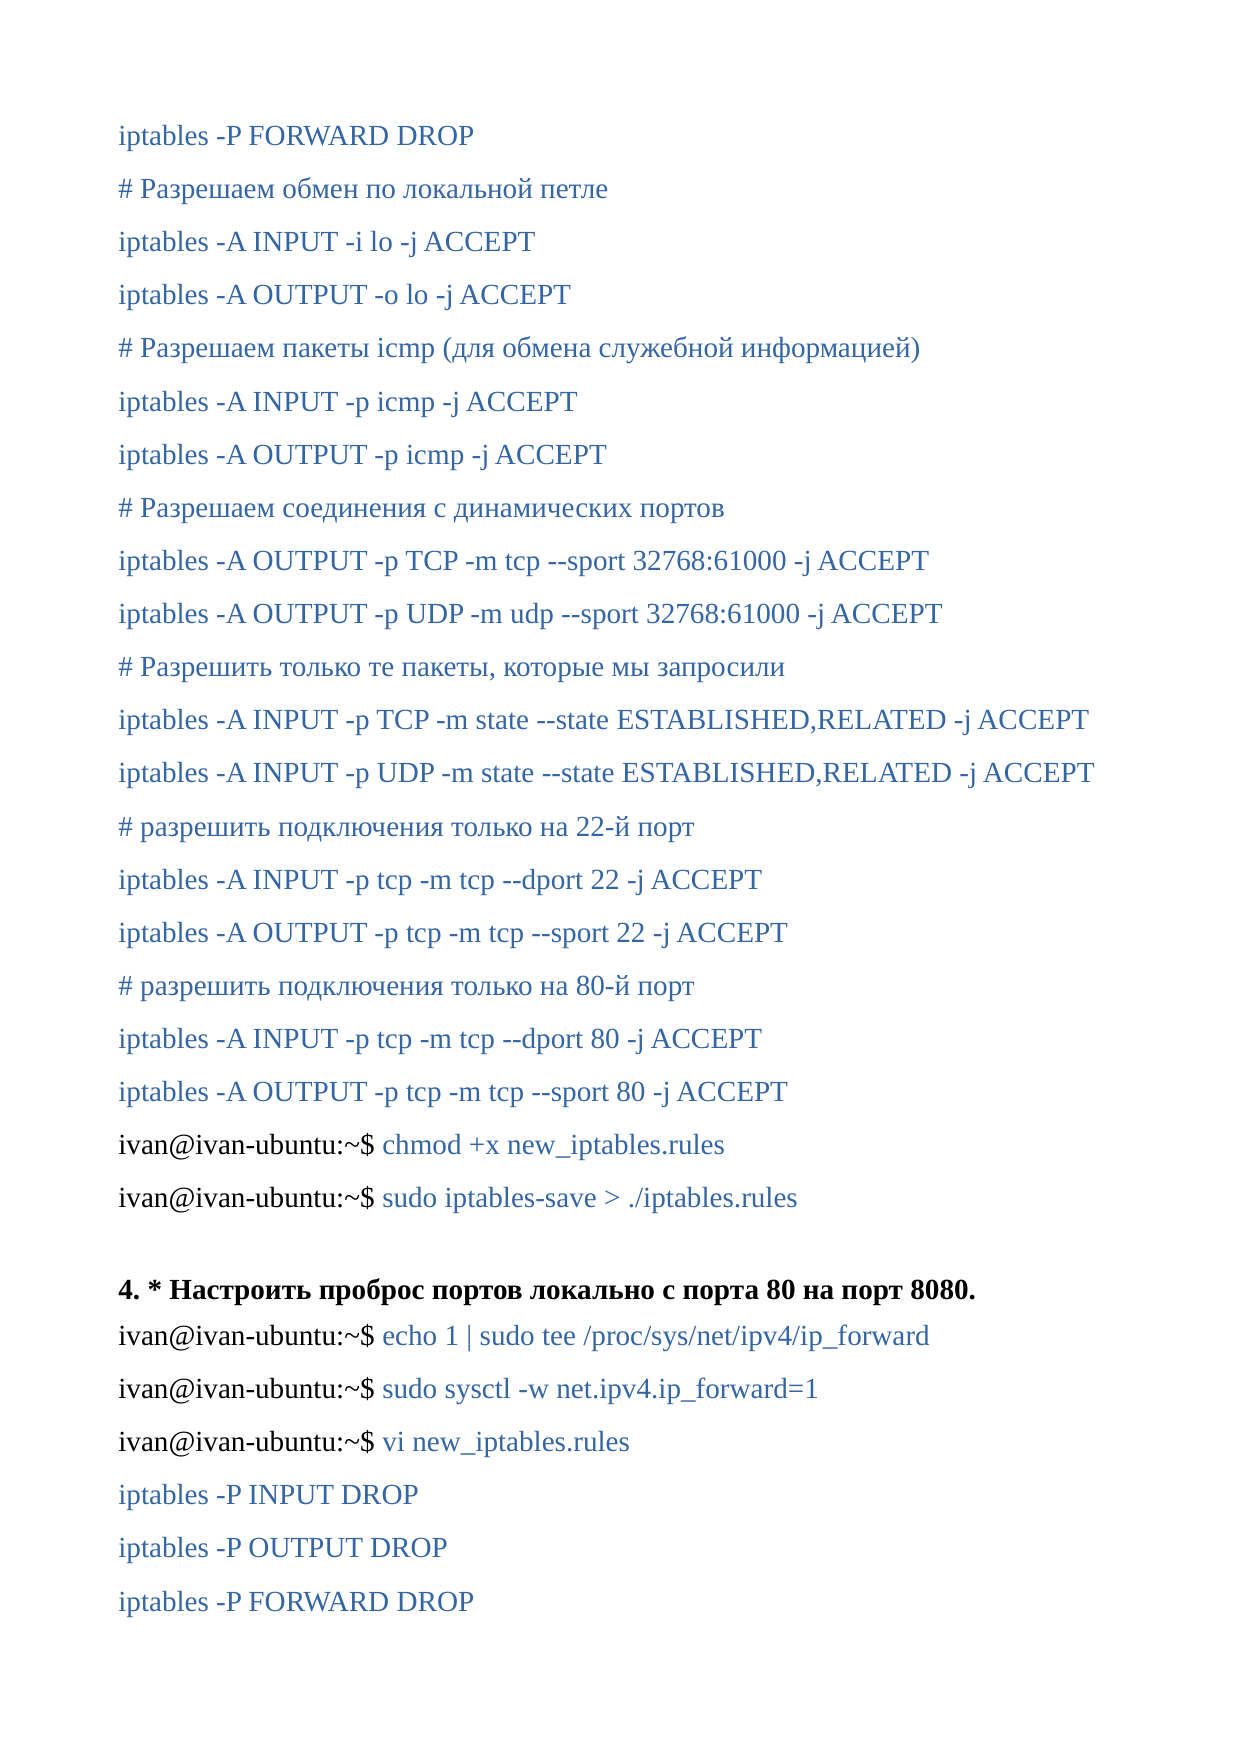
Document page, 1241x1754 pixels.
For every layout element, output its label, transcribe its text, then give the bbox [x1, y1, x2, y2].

text iptables -P FORWARD DROP [118, 1584, 1122, 1617]
text iptables -A INPUT -p icmp -j ACCEPT [118, 384, 1122, 417]
text iptables -A OUTPUT -p tcp -m tcp --sport 22 -j ACCEPT [118, 915, 1122, 948]
text ivan@ivan-ubuntu:~$ vi new_iptables.rules [118, 1424, 1122, 1458]
subtitle 4. * Настроить проброс портов локально с порта 80 на порт 8080. [118, 1272, 1122, 1306]
text ivan@ivan-ubuntu:~$ sudo iptables-save > ./iptables.rules [118, 1181, 1122, 1214]
text iptables -A INPUT -p UDP -m state --state ESTABLISHED,RELATED -j ACCEPT [118, 756, 1122, 789]
text # Разрешаем соединения с динамических портов [118, 490, 1122, 523]
text iptables -P OUTPUT DROP [118, 1531, 1122, 1564]
text iptables -A INPUT -p tcp -m tcp --dport 80 -j ACCEPT [118, 1021, 1122, 1055]
text iptables -P FORWARD DROP [118, 118, 1122, 152]
text # разрешить подключения только на 80-й порт [118, 968, 1122, 1002]
text ivan@ivan-ubuntu:~$ sudo sysctl -w net.ipv4.ip_forward=1 [118, 1371, 1122, 1405]
text iptables -A OUTPUT -p tcp -m tcp --sport 80 -j ACCEPT [118, 1074, 1122, 1108]
text iptables -A OUTPUT -o lo -j ACCEPT [118, 277, 1122, 311]
text iptables -A OUTPUT -p TCP -m tcp --sport 32768:61000 -j ACCEPT [118, 543, 1122, 577]
text iptables -A INPUT -p tcp -m tcp --dport 22 -j ACCEPT [118, 862, 1122, 895]
text # разрешить подключения только на 22-й порт [118, 809, 1122, 842]
text ivan@ivan-ubuntu:~$ echo 1 | sudo tee /proc/sys/net/ipv4/ip_forward [118, 1318, 1122, 1352]
text ivan@ivan-ubuntu:~$ chmod +x new_iptables.rules [118, 1127, 1122, 1161]
text # Разрешить только те пакеты, которые мы запросили [118, 649, 1122, 683]
text iptables -A INPUT -p TCP -m state --state ESTABLISHED,RELATED -j ACCEPT [118, 702, 1122, 736]
text iptables -A OUTPUT -p UDP -m udp --sport 32768:61000 -j ACCEPT [118, 596, 1122, 630]
text iptables -A OUTPUT -p icmp -j ACCEPT [118, 437, 1122, 470]
text # Разрешаем обмен по локальной петле [118, 171, 1122, 205]
text iptables -A INPUT -i lo -j ACCEPT [118, 224, 1122, 258]
text # Разрешаем пакеты icmp (для обмена служебной информацией) [118, 331, 1122, 364]
text iptables -P INPUT DROP [118, 1477, 1122, 1511]
